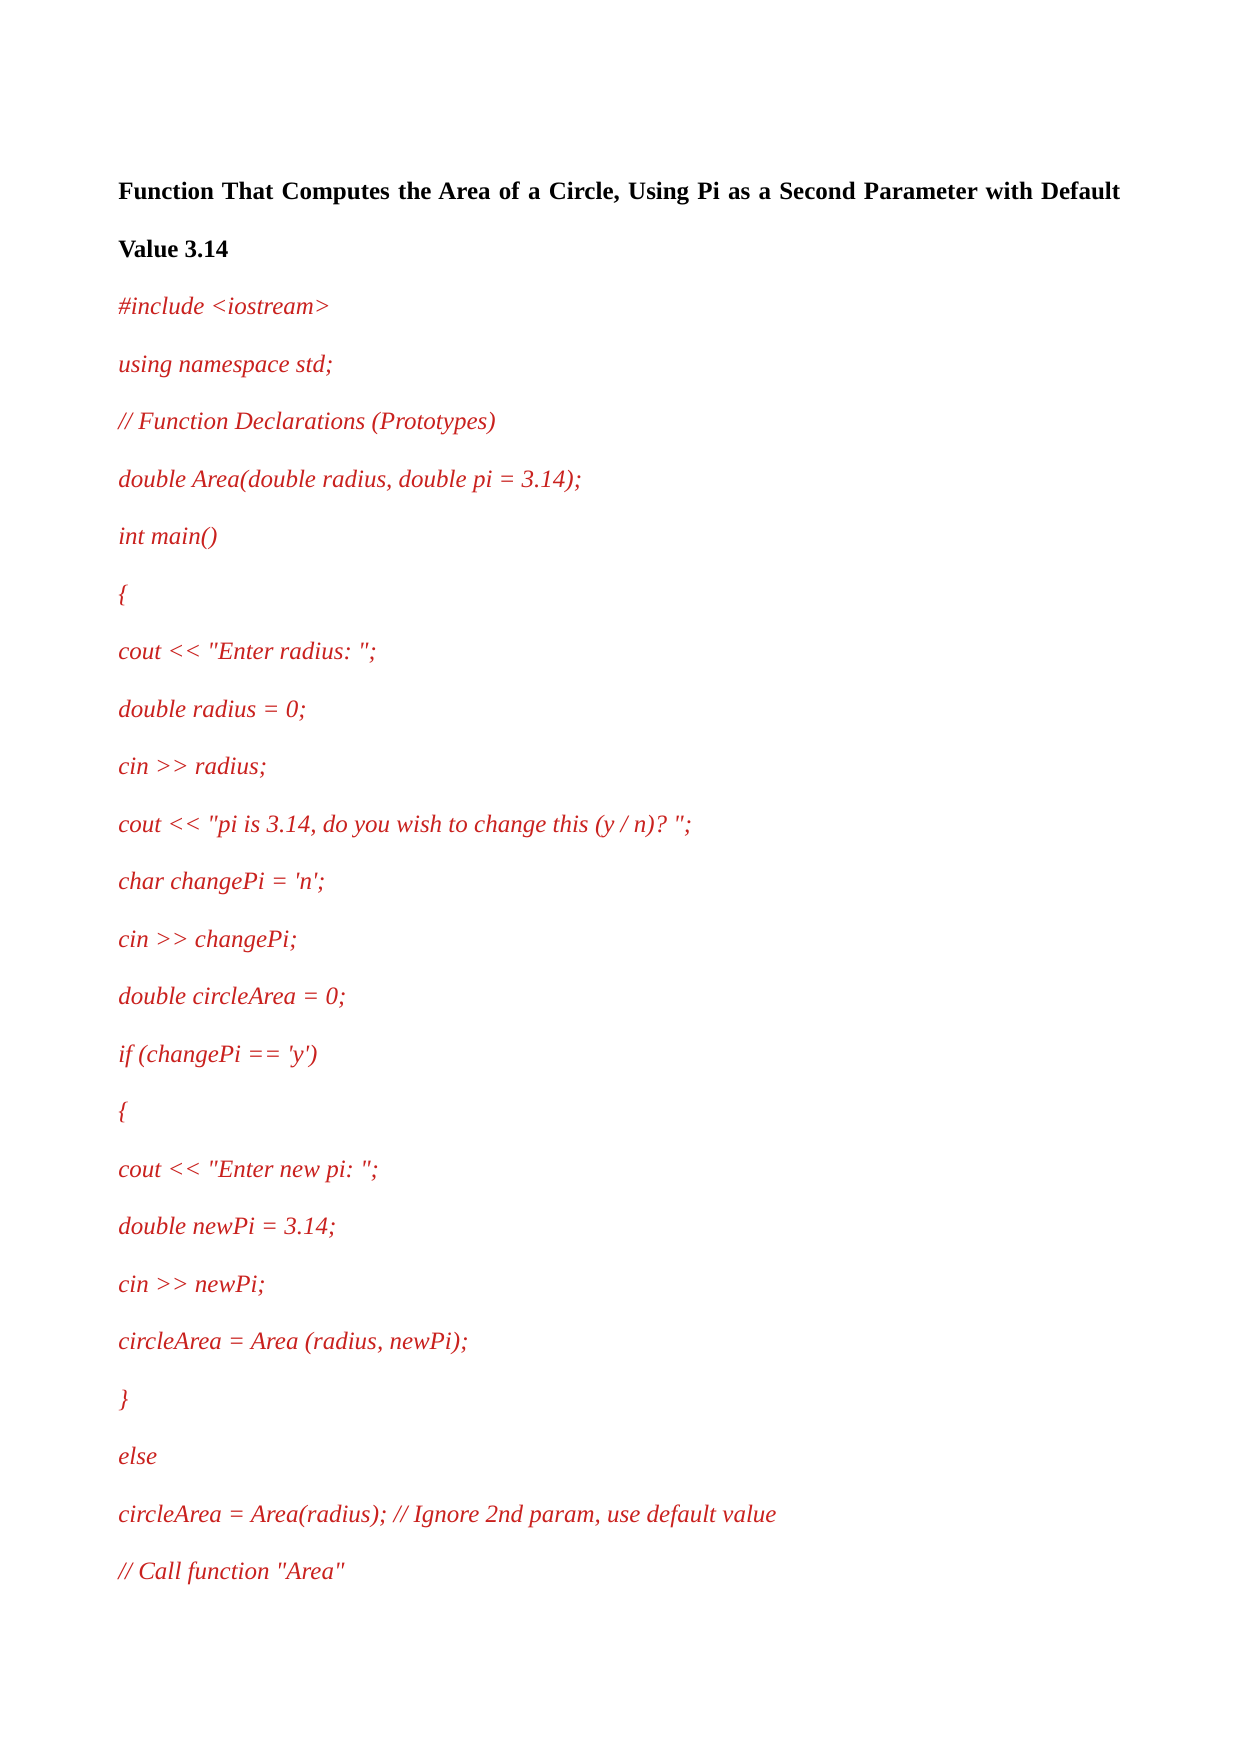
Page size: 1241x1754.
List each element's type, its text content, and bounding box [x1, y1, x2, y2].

text double radius = 0; [118, 694, 1122, 723]
text } [118, 1384, 1122, 1413]
text circleArea = Area(radius); // Ignore 2nd param, use default value [118, 1499, 1122, 1528]
text char changePi = 'n'; [118, 866, 1122, 895]
text using namespace std; [118, 349, 1122, 378]
text cout << "Enter new pi: "; [118, 1154, 1122, 1183]
text #include <iostream> [118, 291, 1122, 320]
text cout << "pi is 3.14, do you wish to change this (y / n)? "; [118, 809, 1122, 838]
text int main() [118, 521, 1122, 550]
text double Area(double radius, double pi = 3.14); [118, 464, 1122, 493]
text double circleArea = 0; [118, 981, 1122, 1010]
text cin >> newPi; [118, 1269, 1122, 1298]
text Function That Computes the Area of a Circle, Using Pi as a Second Parameter with Default Value 3.14 [118, 176, 1122, 263]
text if (changePi == 'y') [118, 1039, 1122, 1068]
text double newPi = 3.14; [118, 1211, 1122, 1240]
text cin >> radius; [118, 751, 1122, 780]
text { [118, 1096, 1122, 1125]
text circleArea = Area (radius, newPi); [118, 1326, 1122, 1355]
text { [118, 579, 1122, 608]
text // Call function "Area" [118, 1556, 1122, 1585]
text else [118, 1441, 1122, 1470]
text // Function Declarations (Prototypes) [118, 406, 1122, 435]
text cout << "Enter radius: "; [118, 636, 1122, 665]
text cin >> changePi; [118, 924, 1122, 953]
